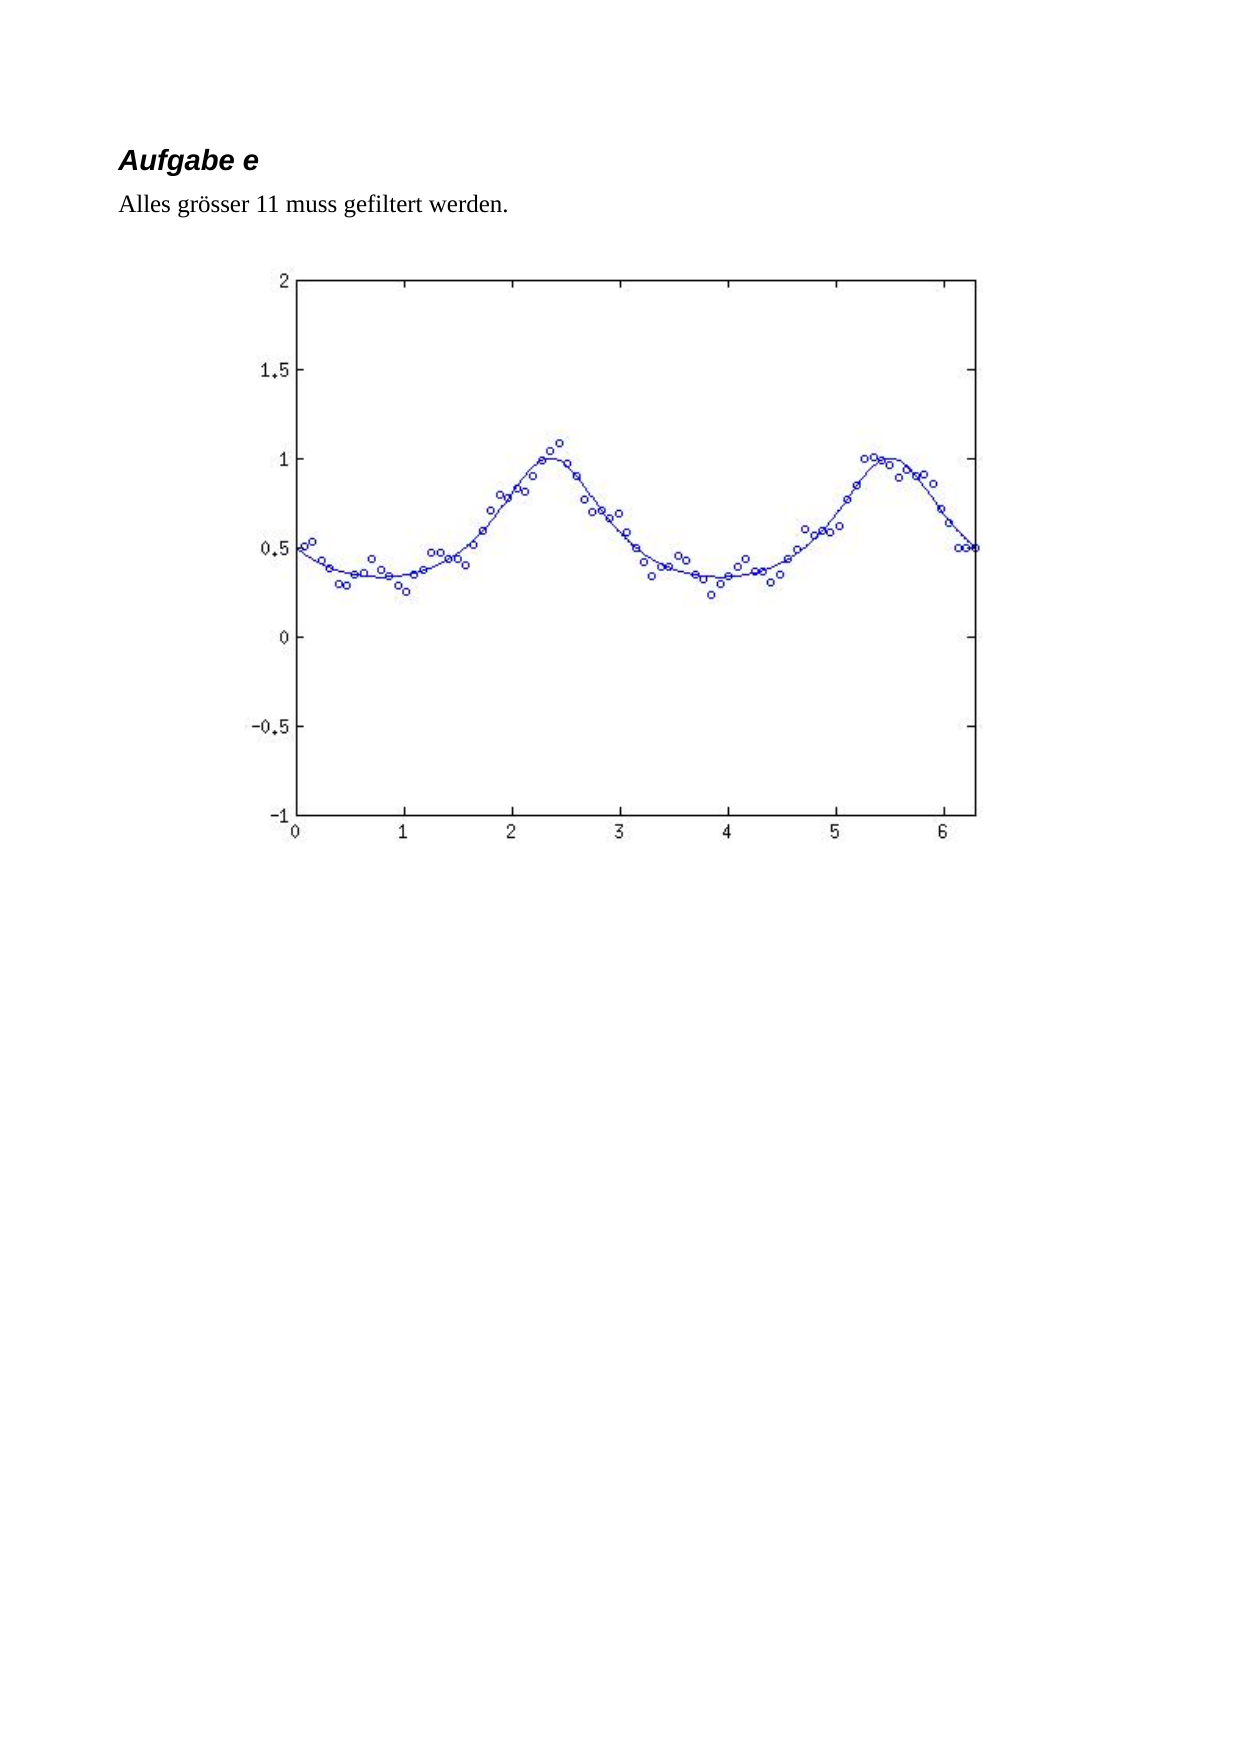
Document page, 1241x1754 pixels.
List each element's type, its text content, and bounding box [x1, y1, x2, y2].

picture [182, 230, 1058, 887]
subtitle Aufgabe e [118, 143, 1122, 177]
text Alles grösser 11 muss gefiltert werden. [118, 189, 1122, 218]
